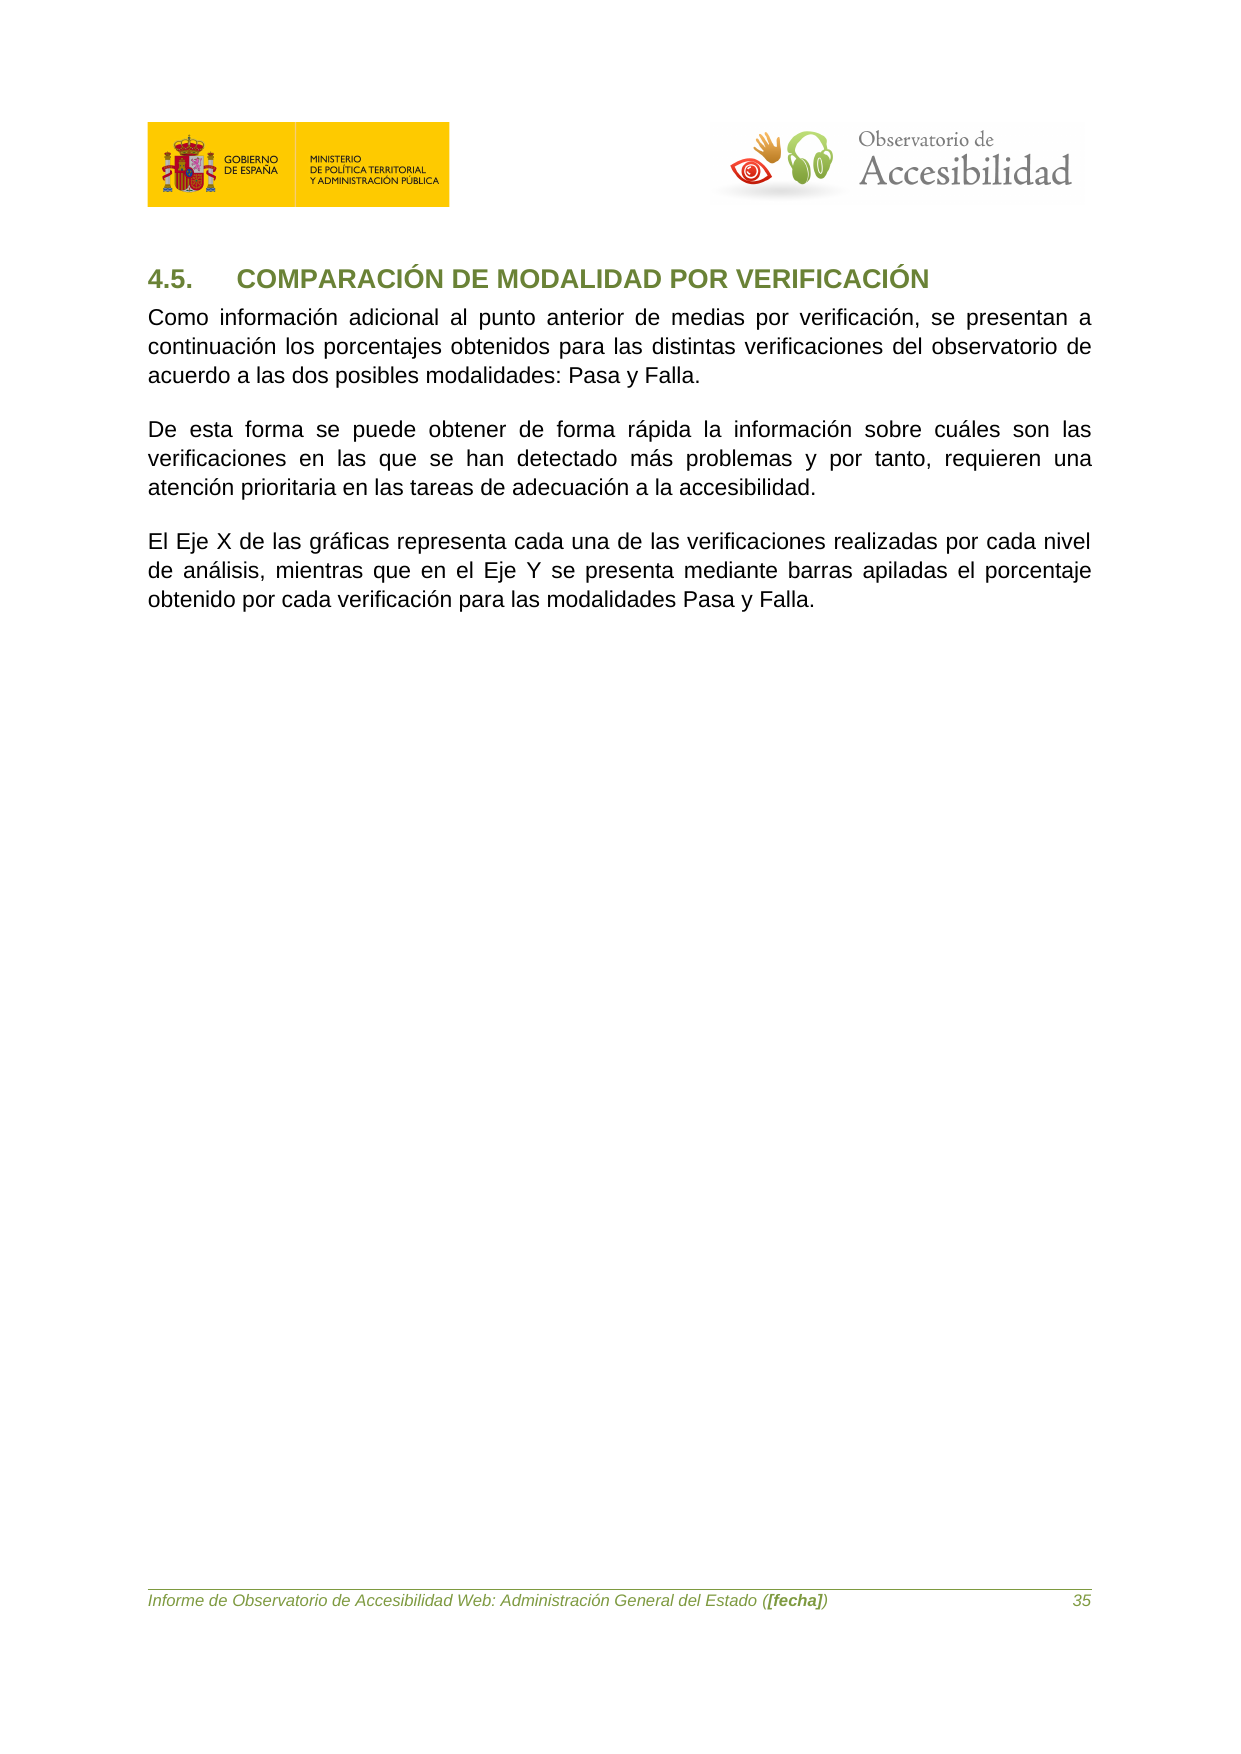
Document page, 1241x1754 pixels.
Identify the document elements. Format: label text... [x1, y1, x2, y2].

list Comparación de Modalidad por Verificación [148, 263, 1092, 294]
text El Eje X de las gráficas representa cada una de las verificaciones realizadas por cada nivel de análisis, mientras que en el Eje Y se presenta mediante barras apiladas el porcentaje obtenido por cada verificación para las modalidades Pasa y Falla. [148, 528, 1092, 612]
text De esta forma se puede obtener de forma rápida la información sobre cuáles son las verificaciones en las que se han detectado más problemas y por tanto, requieren una atención prioritaria en las tareas de adecuación a la accesibilidad. [148, 416, 1092, 500]
text Como información adicional al punto anterior de medias por verificación, se presentan a continuación los porcentajes obtenidos para las distintas verificaciones del observatorio de acuerdo a las dos posibles modalidades: Pasa y Falla. [148, 304, 1092, 388]
